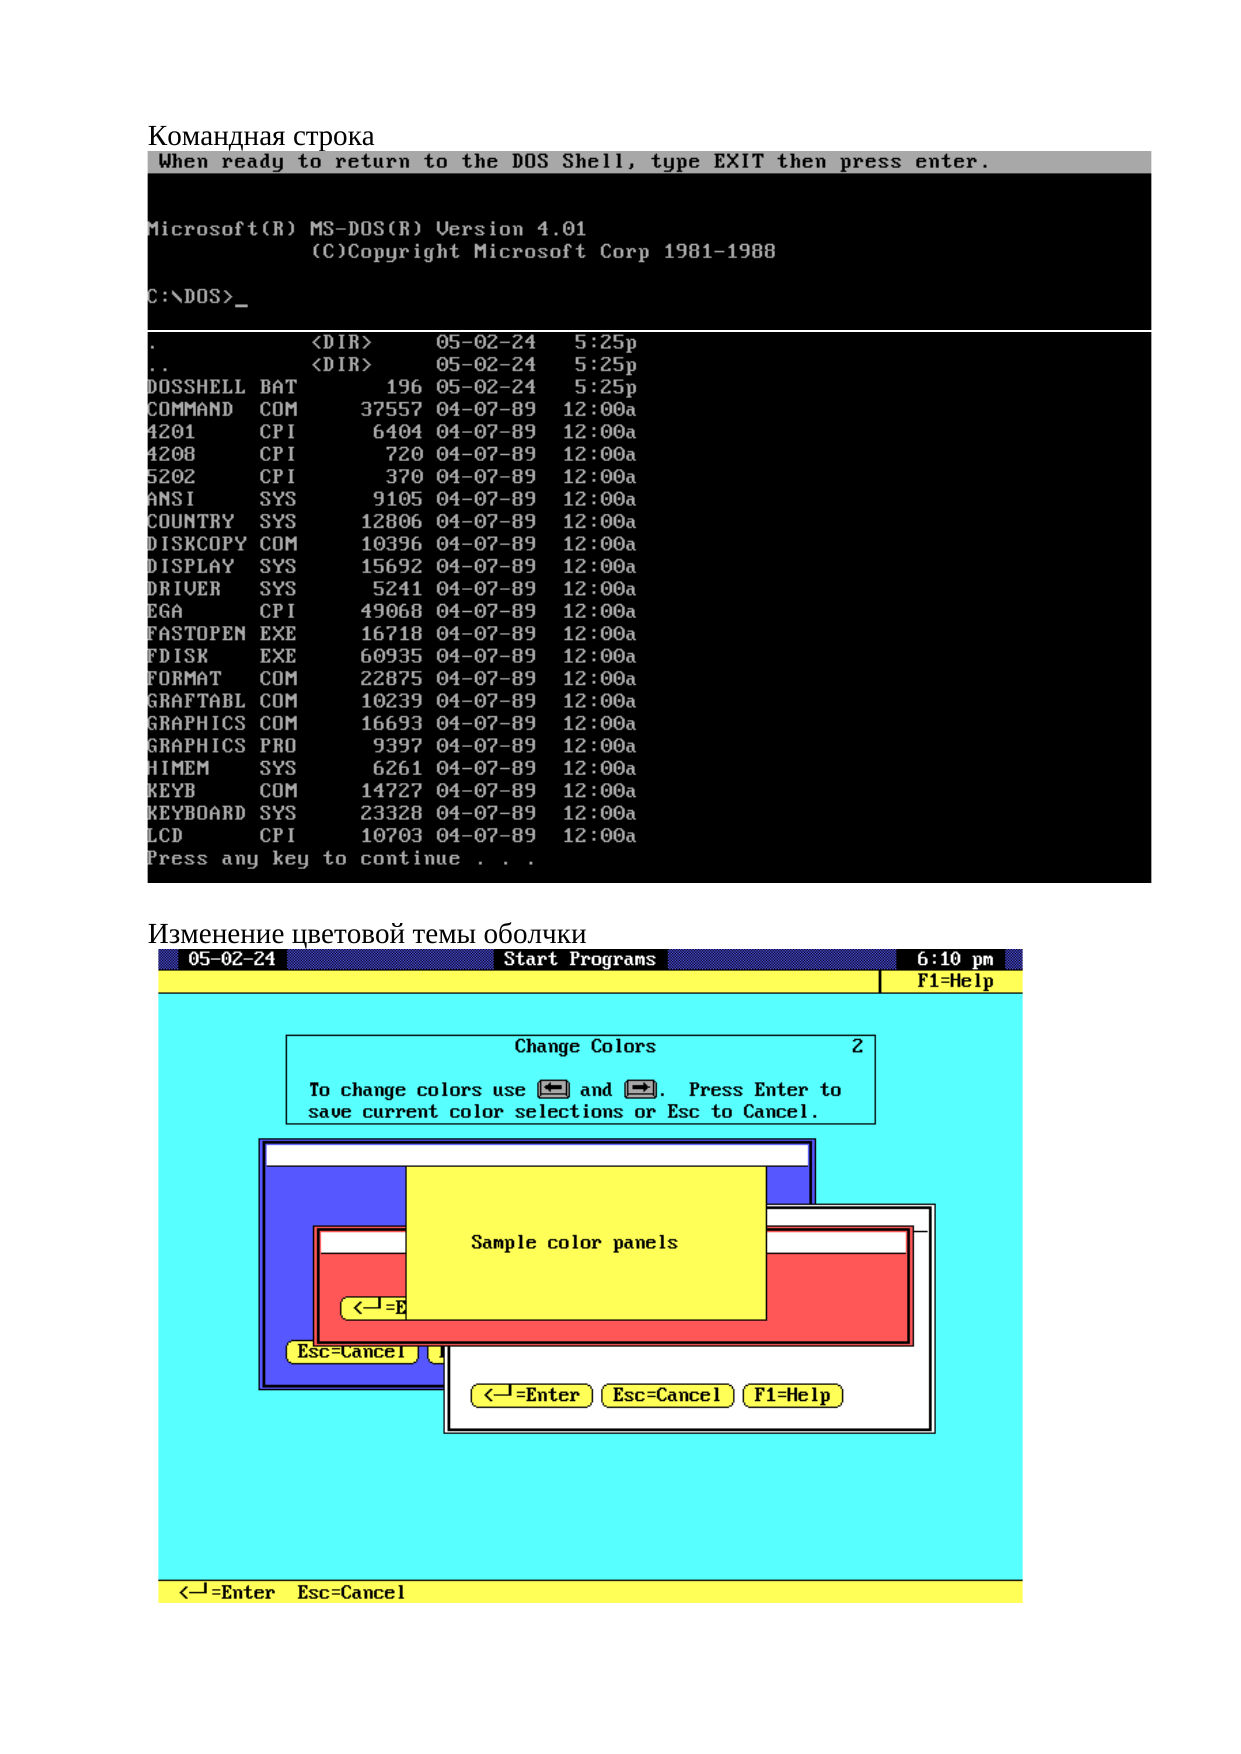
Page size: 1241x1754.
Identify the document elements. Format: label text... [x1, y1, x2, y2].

text Изменение цветовой темы оболчки [148, 916, 1152, 950]
picture [147, 332, 1152, 883]
text Командная строка [148, 118, 1152, 151]
picture [147, 151, 1152, 330]
picture [158, 949, 1023, 1603]
